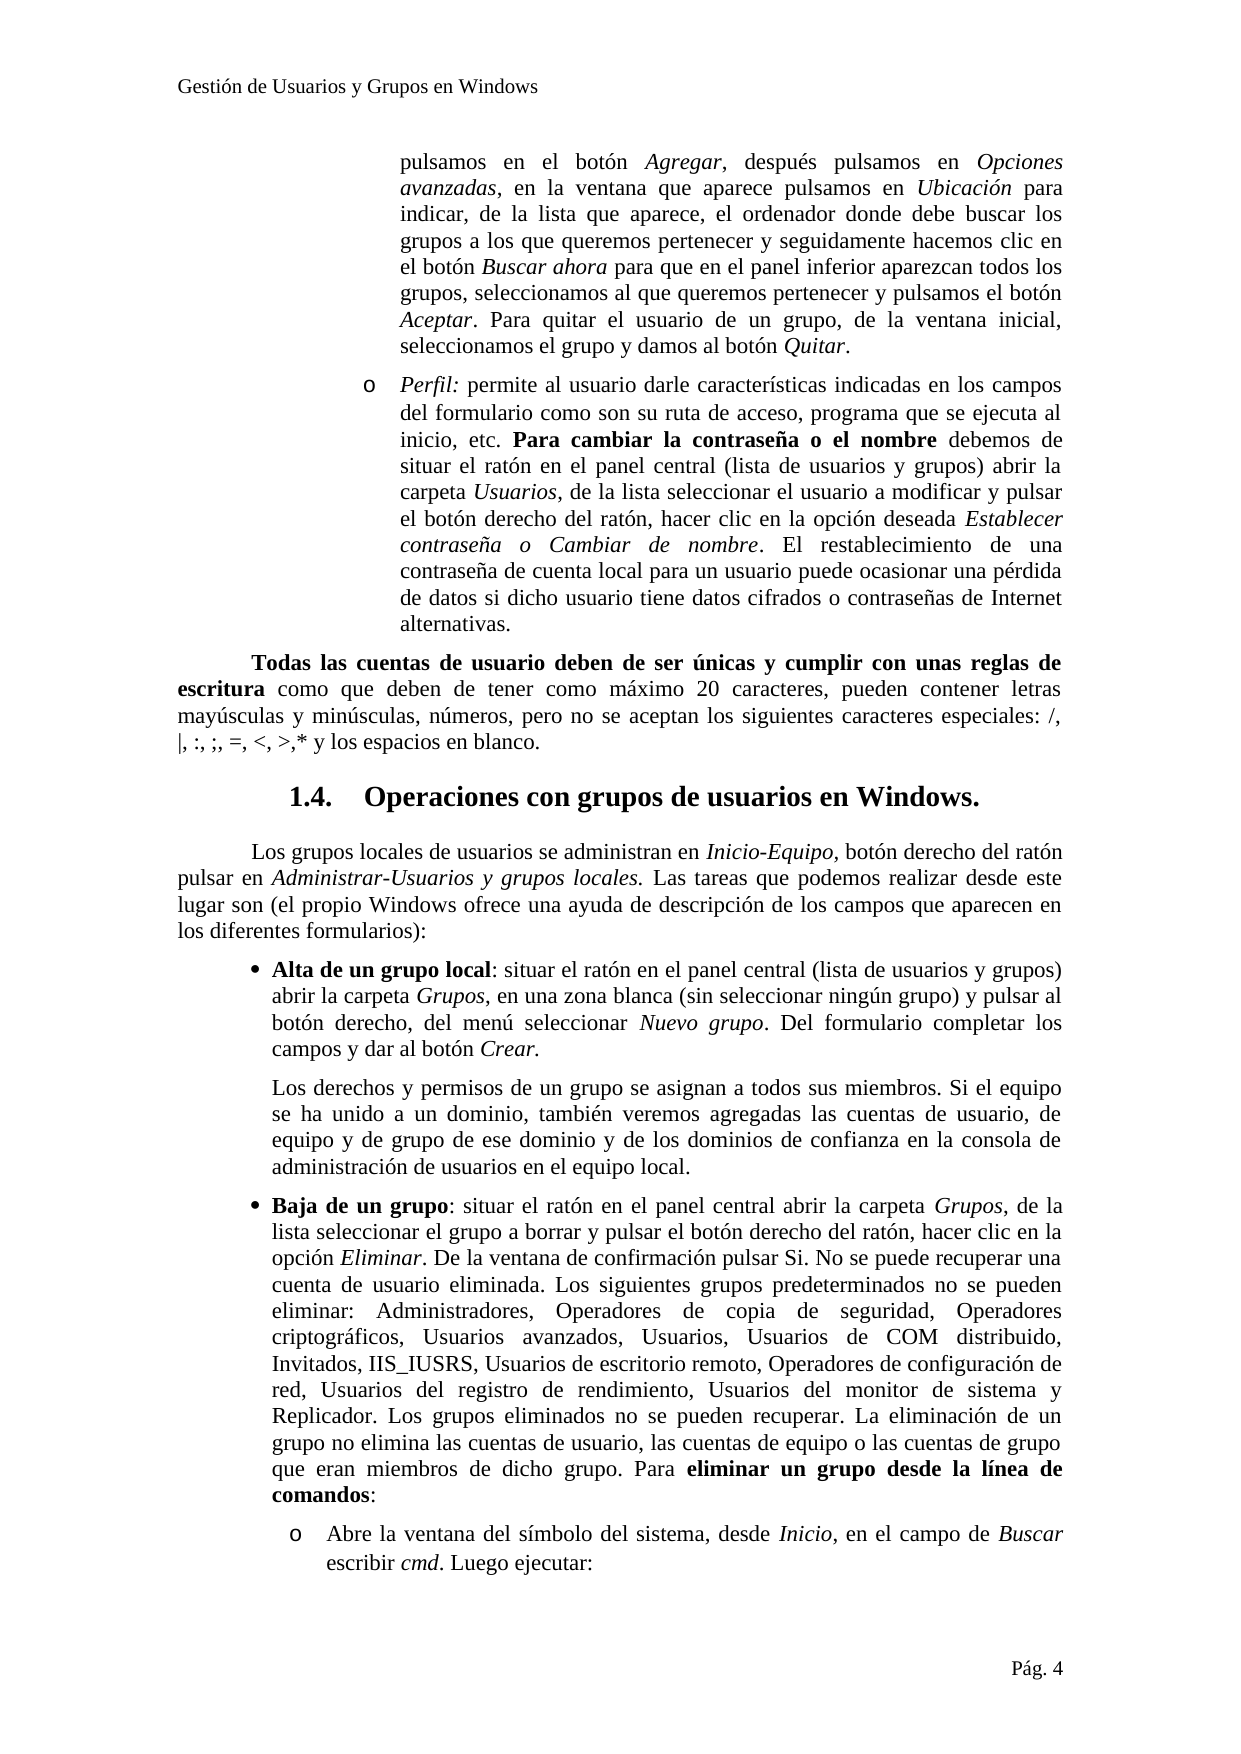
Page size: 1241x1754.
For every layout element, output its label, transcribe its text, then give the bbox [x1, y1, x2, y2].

list Perfil: permite al usuario darle características indicadas en los campos del formulario como son su ruta de acceso, programa que se ejecuta al inicio, etc. Para cambiar la contraseña o el nombre debemos de situar el ratón en el panel central (lista de usuarios y grupos) abrir la carpeta Usuarios, de la lista seleccionar el usuario a modificar y pulsar el botón derecho del ratón, hacer clic en la opción deseada Establecer contraseña o Cambiar de nombre. El restablecimiento de una contraseña de cuenta local para un usuario puede ocasionar una pérdida de datos si dicho usuario tiene datos cifrados o contraseñas de Internet alternativas. [362, 371, 1063, 636]
list Operaciones con grupos de usuarios en Windows. [288, 779, 1063, 813]
text Los derechos y permisos de un grupo se asignan a todos sus miembros. Si el equipo se ha unido a un dominio, también veremos agregadas las cuentas de usuario, de equipo y de grupo de ese dominio y de los dominios de confianza en la consola de administración de usuarios en el equipo local. [272, 1074, 1063, 1179]
list Alta de un grupo local: situar el ratón en el panel central (lista de usuarios y grupos) abrir la carpeta Grupos, en una zona blanca (sin seleccionar ningún grupo) y pulsar al botón derecho, del menú seleccionar Nuevo grupo. Del formulario completar los campos y dar al botón Crear. [251, 956, 1063, 1061]
list Baja de un grupo: situar el ratón en el panel central abrir la carpeta Grupos, de la lista seleccionar el grupo a borrar y pulsar el botón derecho del ratón, hacer clic en la opción Eliminar. De la ventana de confirmación pulsar Si. No se puede recuperar una cuenta de usuario eliminada. Los siguientes grupos predeterminados no se pueden eliminar: Administradores, Operadores de copia de seguridad, Operadores criptográficos, Usuarios avanzados, Usuarios, Usuarios de COM distribuido, Invitados, IIS_IUSRS, Usuarios de escritorio remoto, Operadores de configuración de red, Usuarios del registro de rendimiento, Usuarios del monitor de sistema y Replicador. Los grupos eliminados no se pueden recuperar. La eliminación de un grupo no elimina las cuentas de usuario, las cuentas de equipo o las cuentas de grupo que eran miembros de dicho grupo. Para eliminar un grupo desde la línea de comandos: [251, 1192, 1063, 1508]
list pulsamos en el botón Agregar, después pulsamos en Opciones avanzadas, en la ventana que aparece pulsamos en Ubicación para indicar, de la lista que aparece, el ordenador donde debe buscar los grupos a los que queremos pertenecer y seguidamente hacemos clic en el botón Buscar ahora para que en el panel inferior aparezcan todos los grupos, seleccionamos al que queremos pertenecer y pulsamos el botón Aceptar. Para quitar el usuario de un grupo, de la ventana inicial, seleccionamos el grupo y damos al botón Quitar. [362, 148, 1063, 358]
text Todas las cuentas de usuario deben de ser únicas y cumplir con unas reglas de escritura como que deben de tener como máximo 20 caracteres, pueden contener letras mayúsculas y minúsculas, números, pero no se aceptan los siguientes caracteres especiales: /, |, :, ;, =, <, >,* y los espacios en blanco. [177, 649, 1063, 754]
text Los grupos locales de usuarios se administran en Inicio-Equipo, botón derecho del ratón pulsar en Administrar-Usuarios y grupos locales. Las tareas que podemos realizar desde este lugar son (el propio Windows ofrece una ayuda de descripción de los campos que aparecen en los diferentes formularios): [177, 838, 1063, 943]
list Abre la ventana del símbolo del sistema, desde Inicio, en el campo de Buscar escribir cmd. Luego ejecutar: [288, 1520, 1063, 1575]
